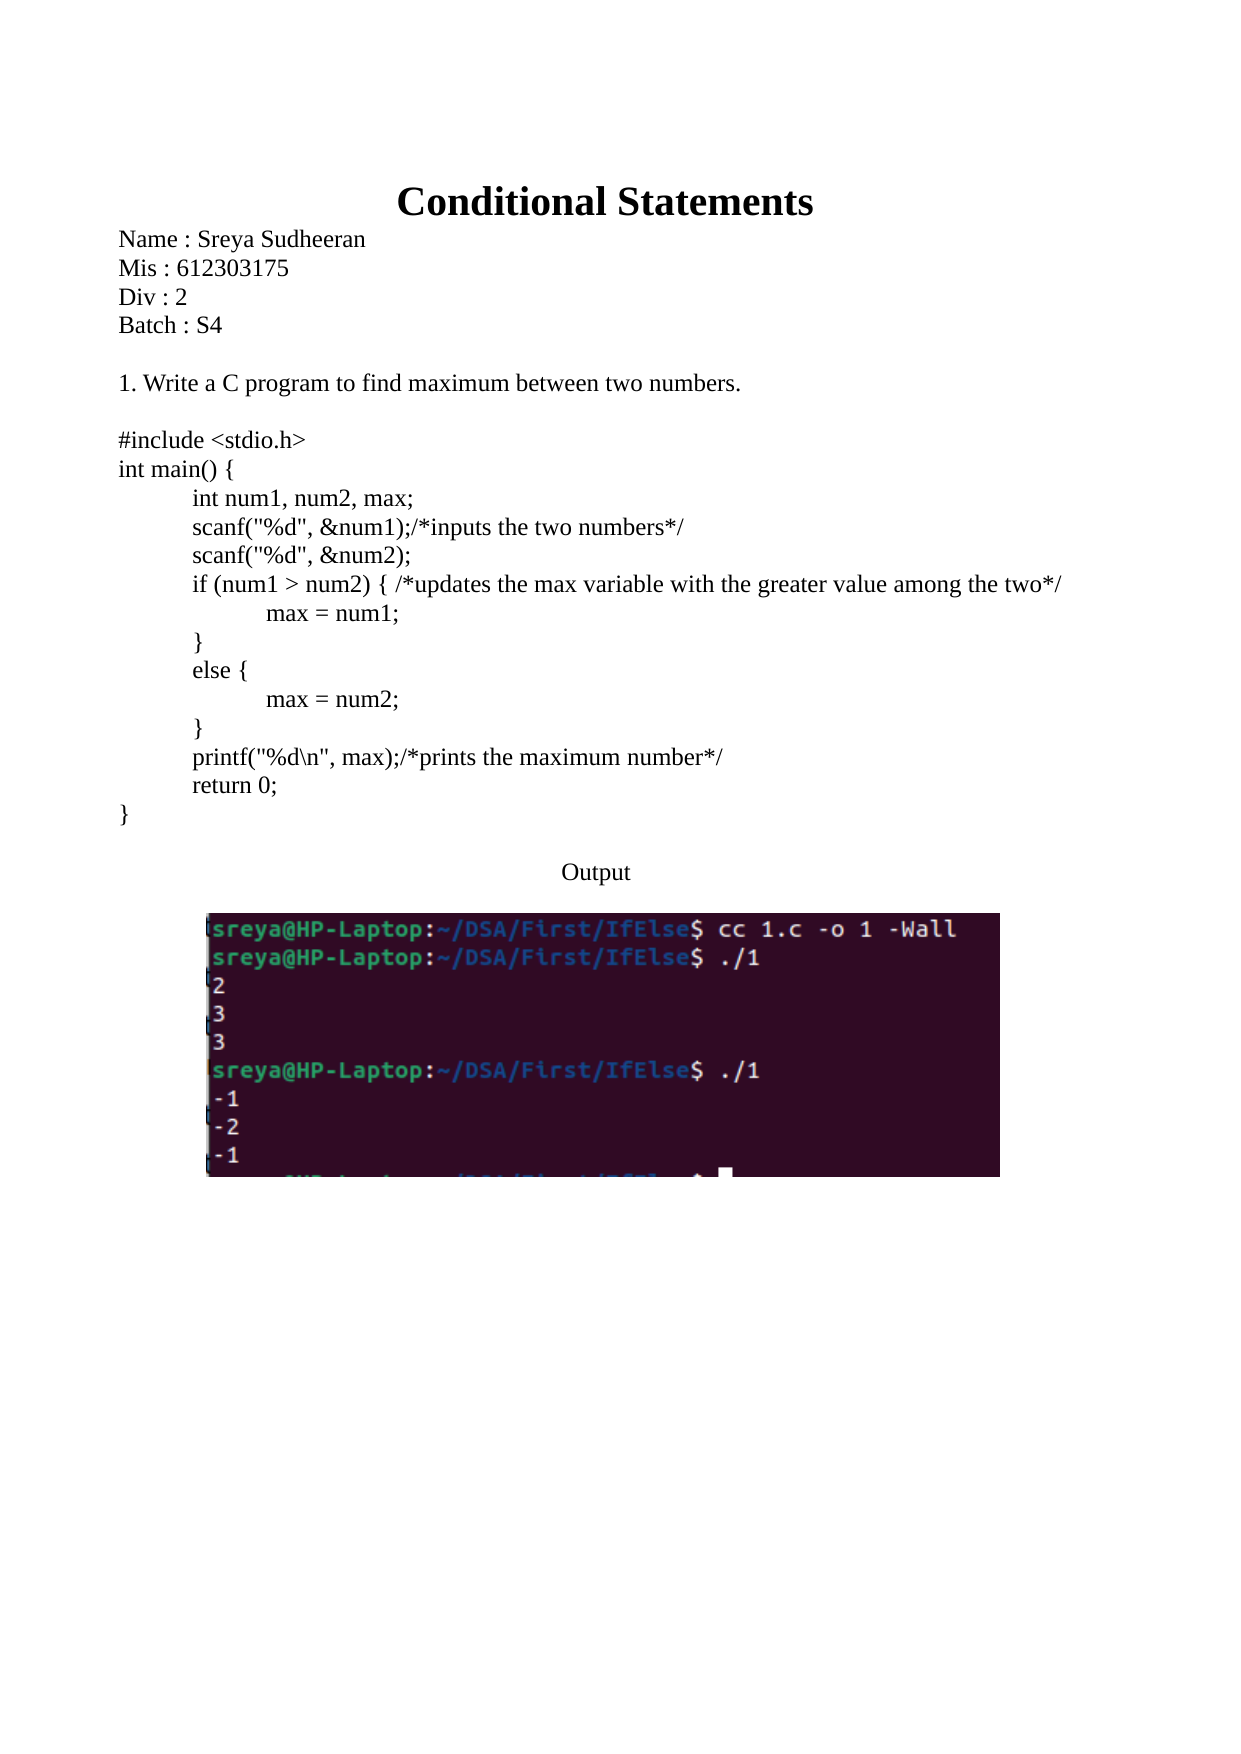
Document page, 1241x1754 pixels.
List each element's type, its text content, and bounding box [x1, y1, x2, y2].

text Mis : 612303175 [118, 253, 1122, 282]
text 1. Write a C program to find maximum between two numbers. [118, 368, 1122, 397]
text scanf("%d", &num1);/*inputs the two numbers*/ [118, 512, 1122, 541]
text #include <stdio.h> [118, 426, 1122, 454]
text Div : 2 [118, 282, 1122, 311]
text } [118, 627, 1122, 656]
text max = num2; [118, 684, 1122, 713]
text } [118, 799, 1122, 828]
text int num1, num2, max; [118, 483, 1122, 512]
text if (num1 > num2) { /*updates the max variable with the greater value among the two*/ [118, 569, 1122, 598]
text Batch : S4 [118, 311, 1122, 339]
text } [118, 713, 1122, 742]
picture [206, 913, 1000, 1177]
text Conditional Statements [118, 176, 1122, 224]
text Output [118, 857, 1122, 1116]
text return 0; [118, 771, 1122, 799]
text scanf("%d", &num2); [118, 541, 1122, 569]
text int main() { [118, 454, 1122, 483]
text printf("%d\n", max);/*prints the maximum number*/ [118, 742, 1122, 771]
text max = num1; [118, 598, 1122, 627]
text else { [118, 656, 1122, 684]
text Name : Sreya Sudheeran [118, 224, 1122, 253]
